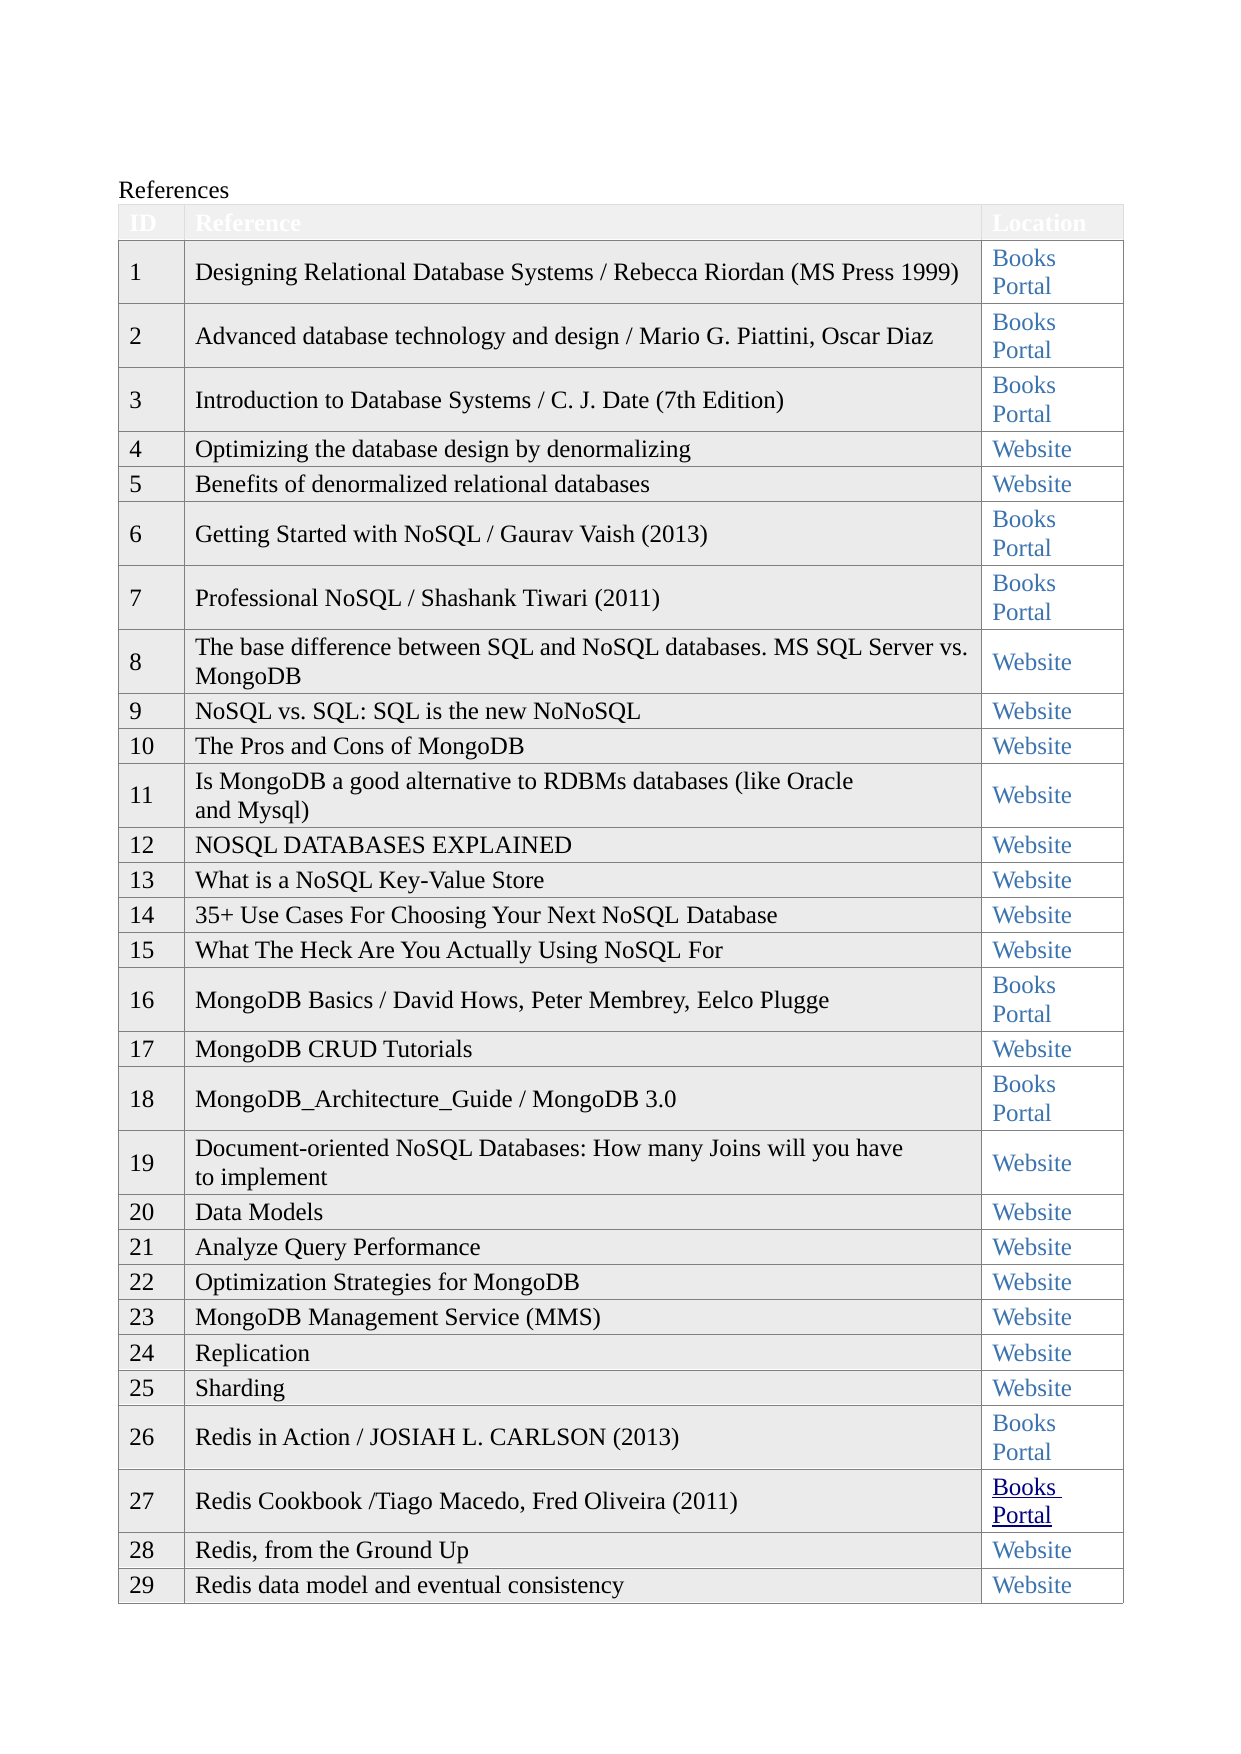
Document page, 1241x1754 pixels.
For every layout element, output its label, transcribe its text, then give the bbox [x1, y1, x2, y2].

table_header Location [982, 205, 1123, 239]
table_cell 13 [119, 863, 184, 897]
table_cell Redis in Action / JOSIAH L. CARLSON (2013) [185, 1406, 981, 1468]
table_cell 10 [119, 729, 184, 763]
table_cell Books Portal [982, 502, 1123, 565]
table_cell 12 [119, 828, 184, 862]
table_cell What The Heck Are You Actually Using NoSQL For [185, 933, 981, 967]
table_cell 28 [119, 1533, 184, 1567]
table_cell Getting Started with NoSQL / Gaurav Vaish (2013) [185, 502, 981, 565]
table_cell Replication [185, 1335, 981, 1369]
table_cell The base difference between SQL and NoSQL databases. MS SQL Server vs. MongoDB [185, 630, 981, 693]
table_cell 35+ Use Cases For Choosing Your Next NoSQL Database [185, 898, 981, 932]
table_cell Is MongoDB a good alternative to RDBMs databases (like Oracle and Mysql) [185, 764, 981, 827]
table_cell Redis Cookbook /Tiago Macedo, Fred Oliveira (2011) [185, 1470, 981, 1532]
table_cell 6 [119, 502, 184, 565]
table_cell Website [982, 630, 1123, 693]
table_cell Document-oriented NoSQL Databases: How many Joins will you have to implement [185, 1131, 981, 1194]
table_cell Data Models [185, 1195, 981, 1229]
table_cell Redis data model and eventual consistency [185, 1569, 981, 1602]
table_cell Redis, from the Ground Up [185, 1533, 981, 1567]
table_cell Website [982, 729, 1123, 763]
table_cell NoSQL vs. SQL: SQL is the new NoNoSQL [185, 694, 981, 728]
table_cell Books Portal [982, 304, 1123, 367]
text References [118, 176, 1122, 204]
table_cell 8 [119, 630, 184, 693]
table_cell Books Portal [982, 368, 1123, 431]
table_cell Advanced database technology and design / Mario G. Piattini, Oscar Diaz [185, 304, 981, 367]
table_cell Website [982, 863, 1123, 897]
table_cell Website [982, 898, 1123, 932]
table_cell 3 [119, 368, 184, 431]
table_cell Website [982, 1335, 1123, 1369]
table_header ID [119, 205, 184, 239]
table_cell 4 [119, 432, 184, 466]
table_cell Website [982, 1300, 1123, 1334]
table_cell The Pros and Cons of MongoDB [185, 729, 981, 763]
table_cell 17 [119, 1032, 184, 1066]
table_cell Introduction to Database Systems / C. J. Date (7th Edition) [185, 368, 981, 431]
table_cell 27 [119, 1470, 184, 1532]
table_cell Benefits of denormalized relational databases [185, 467, 981, 501]
table_cell Website [982, 1032, 1123, 1066]
table_cell MongoDB CRUD Tutorials [185, 1032, 981, 1066]
table_header Reference [185, 205, 981, 239]
table_cell Books Portal [982, 241, 1123, 303]
table_cell What is a NoSQL Key-Value Store [185, 863, 981, 897]
table_cell Website [982, 1230, 1123, 1264]
table_cell 22 [119, 1265, 184, 1299]
table_cell Website [982, 1195, 1123, 1229]
table_cell Website [982, 764, 1123, 827]
table_cell 24 [119, 1335, 184, 1369]
table_cell 21 [119, 1230, 184, 1264]
table_cell Books Portal [982, 566, 1123, 629]
table_cell Website [982, 1265, 1123, 1299]
table_cell Designing Relational Database Systems / Rebecca Riordan (MS Press 1999) [185, 241, 981, 303]
table_cell Books Portal [982, 1406, 1123, 1468]
table_cell Optimizing the database design by denormalizing [185, 432, 981, 466]
table_cell NOSQL DATABASES EXPLAINED [185, 828, 981, 862]
table_cell 9 [119, 694, 184, 728]
table_cell Website [982, 1371, 1123, 1404]
table_cell 14 [119, 898, 184, 932]
table_cell Website [982, 1569, 1123, 1602]
table_cell Website [982, 1131, 1123, 1194]
table_cell Website [982, 432, 1123, 466]
table_cell 26 [119, 1406, 184, 1468]
table_cell MongoDB_Architecture_Guide / MongoDB 3.0 [185, 1067, 981, 1130]
table_cell 20 [119, 1195, 184, 1229]
table_cell 18 [119, 1067, 184, 1130]
table_cell Analyze Query Performance [185, 1230, 981, 1264]
table_cell Website [982, 933, 1123, 967]
table_cell Books Portal [982, 968, 1123, 1031]
table_cell Website [982, 1533, 1123, 1567]
table_cell 16 [119, 968, 184, 1031]
table_cell Sharding [185, 1371, 981, 1404]
table_cell 5 [119, 467, 184, 501]
table_cell MongoDB Management Service (MMS) [185, 1300, 981, 1334]
table_cell 7 [119, 566, 184, 629]
table_cell Books Portal [982, 1470, 1123, 1532]
table_cell 15 [119, 933, 184, 967]
table_cell 2 [119, 304, 184, 367]
table_cell Professional NoSQL / Shashank Tiwari (2011) [185, 566, 981, 629]
table_cell 11 [119, 764, 184, 827]
table_cell Optimization Strategies for MongoDB [185, 1265, 981, 1299]
table_cell Website [982, 467, 1123, 501]
table_cell 1 [119, 241, 184, 303]
table_cell Books Portal [982, 1067, 1123, 1130]
table_cell MongoDB Basics / David Hows, Peter Membrey, Eelco Plugge [185, 968, 981, 1031]
table_cell 19 [119, 1131, 184, 1194]
table_cell 25 [119, 1371, 184, 1404]
table_cell Website [982, 828, 1123, 862]
table_cell 29 [119, 1569, 184, 1602]
table_cell 23 [119, 1300, 184, 1334]
table_cell Website [982, 694, 1123, 728]
